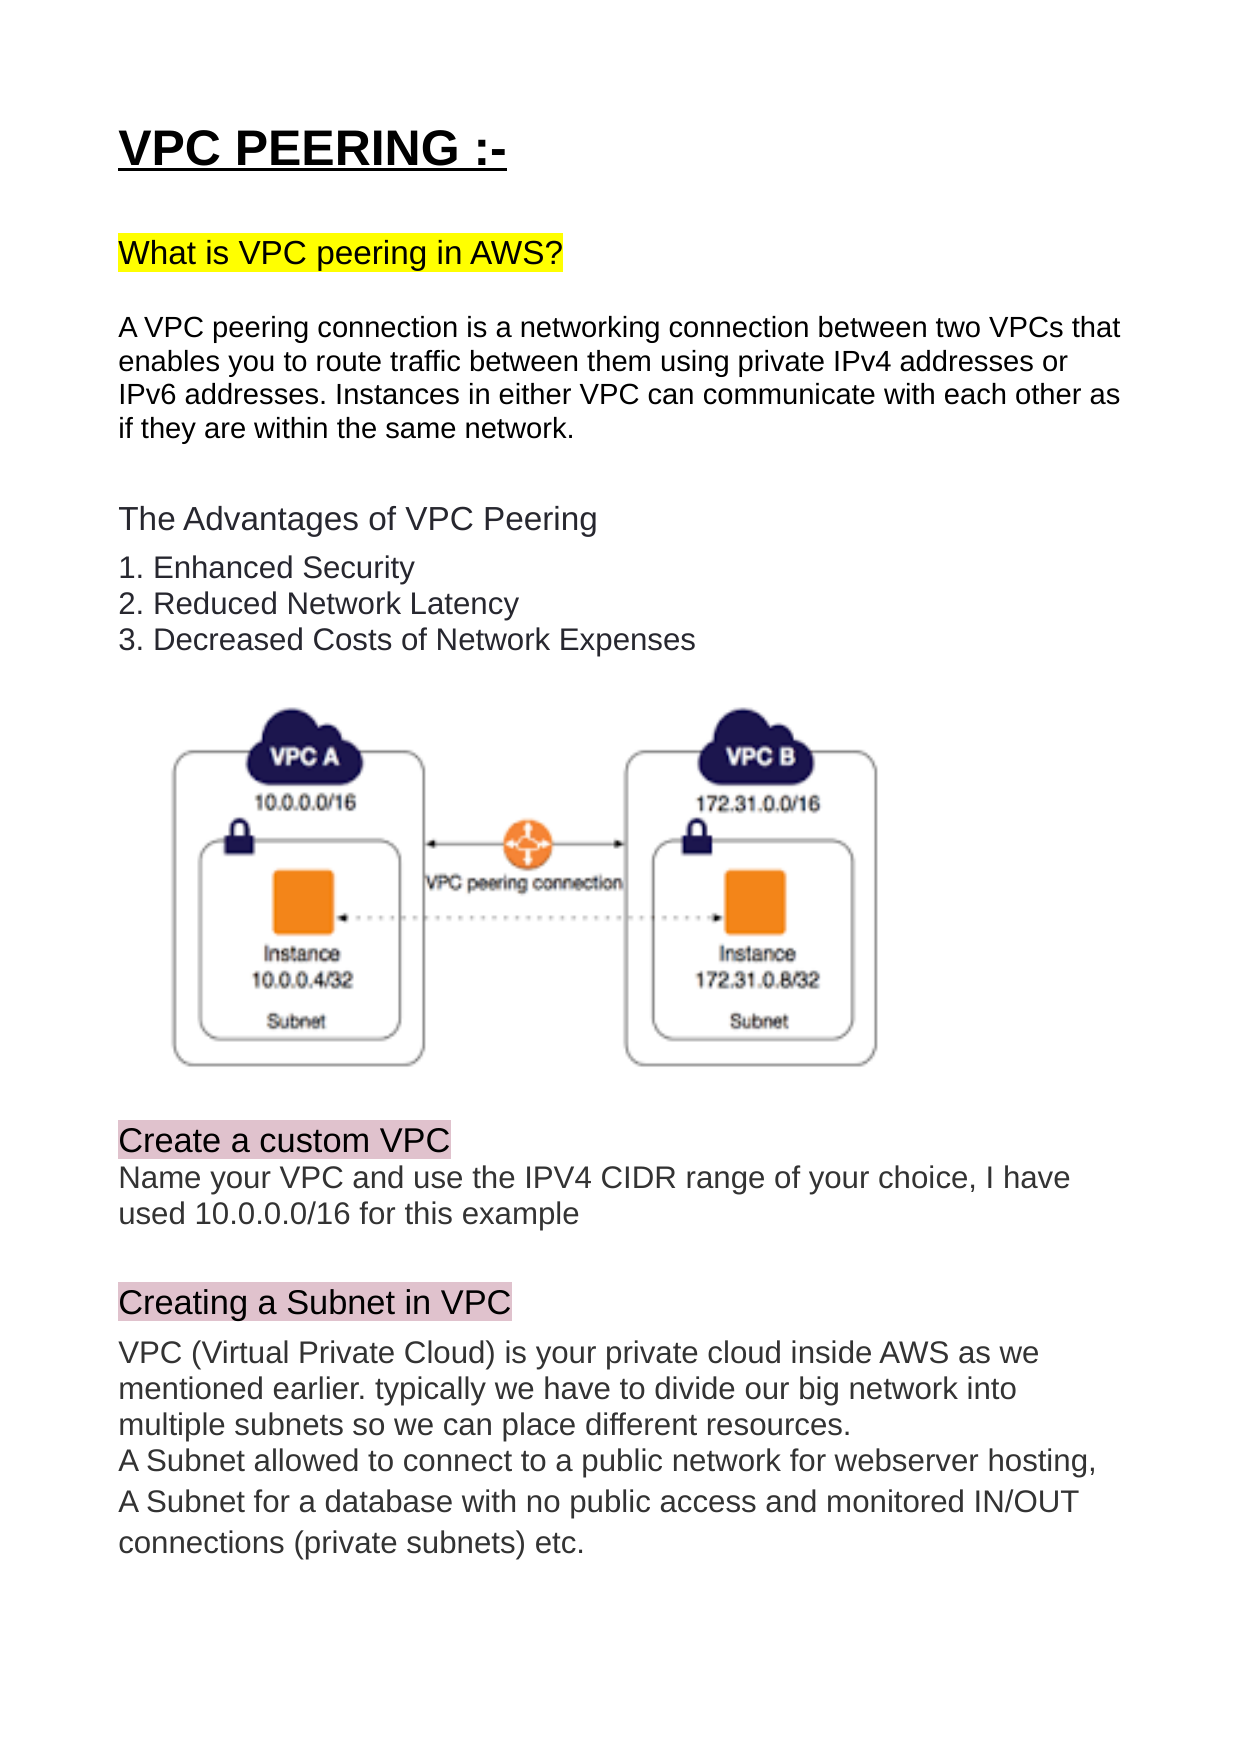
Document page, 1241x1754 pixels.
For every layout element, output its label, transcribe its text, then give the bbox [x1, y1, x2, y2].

text Name your VPC and use the IPV4 CIDR range of your choice, I have used 10.0.0.0/16 for this example [118, 1159, 1122, 1231]
subtitle Creating a Subnet in VPC [118, 1282, 1122, 1321]
subtitle The Advantages of VPC Peering [118, 498, 1122, 537]
text 1. Enhanced Security [118, 549, 1122, 585]
text VPC (Virtual Private Cloud) is your private cloud inside AWS as we mentioned earlier. typically we have to divide our big network into multiple subnets so we can place different resources. [118, 1334, 1122, 1442]
text Create a custom VPC [118, 861, 1122, 1159]
text VPC PEERING :- [118, 118, 1122, 176]
text A Subnet allowed to connect to a public network for webserver hosting, A Subnet for a database with no public access and monitored IN/OUT connections (private subnets) etc. [118, 1442, 1122, 1560]
picture [142, 696, 904, 1092]
text A VPC peering connection is a networking connection between two VPCs that enables you to route traffic between them using private IPv4 addresses or IPv6 addresses. Instances in either VPC can communicate with each other as if they are within the same network. [118, 310, 1122, 444]
text 3. Decreased Costs of Network Expenses [118, 621, 1122, 657]
text What is VPC peering in AWS? [118, 233, 1122, 272]
text 2. Reduced Network Latency [118, 585, 1122, 621]
